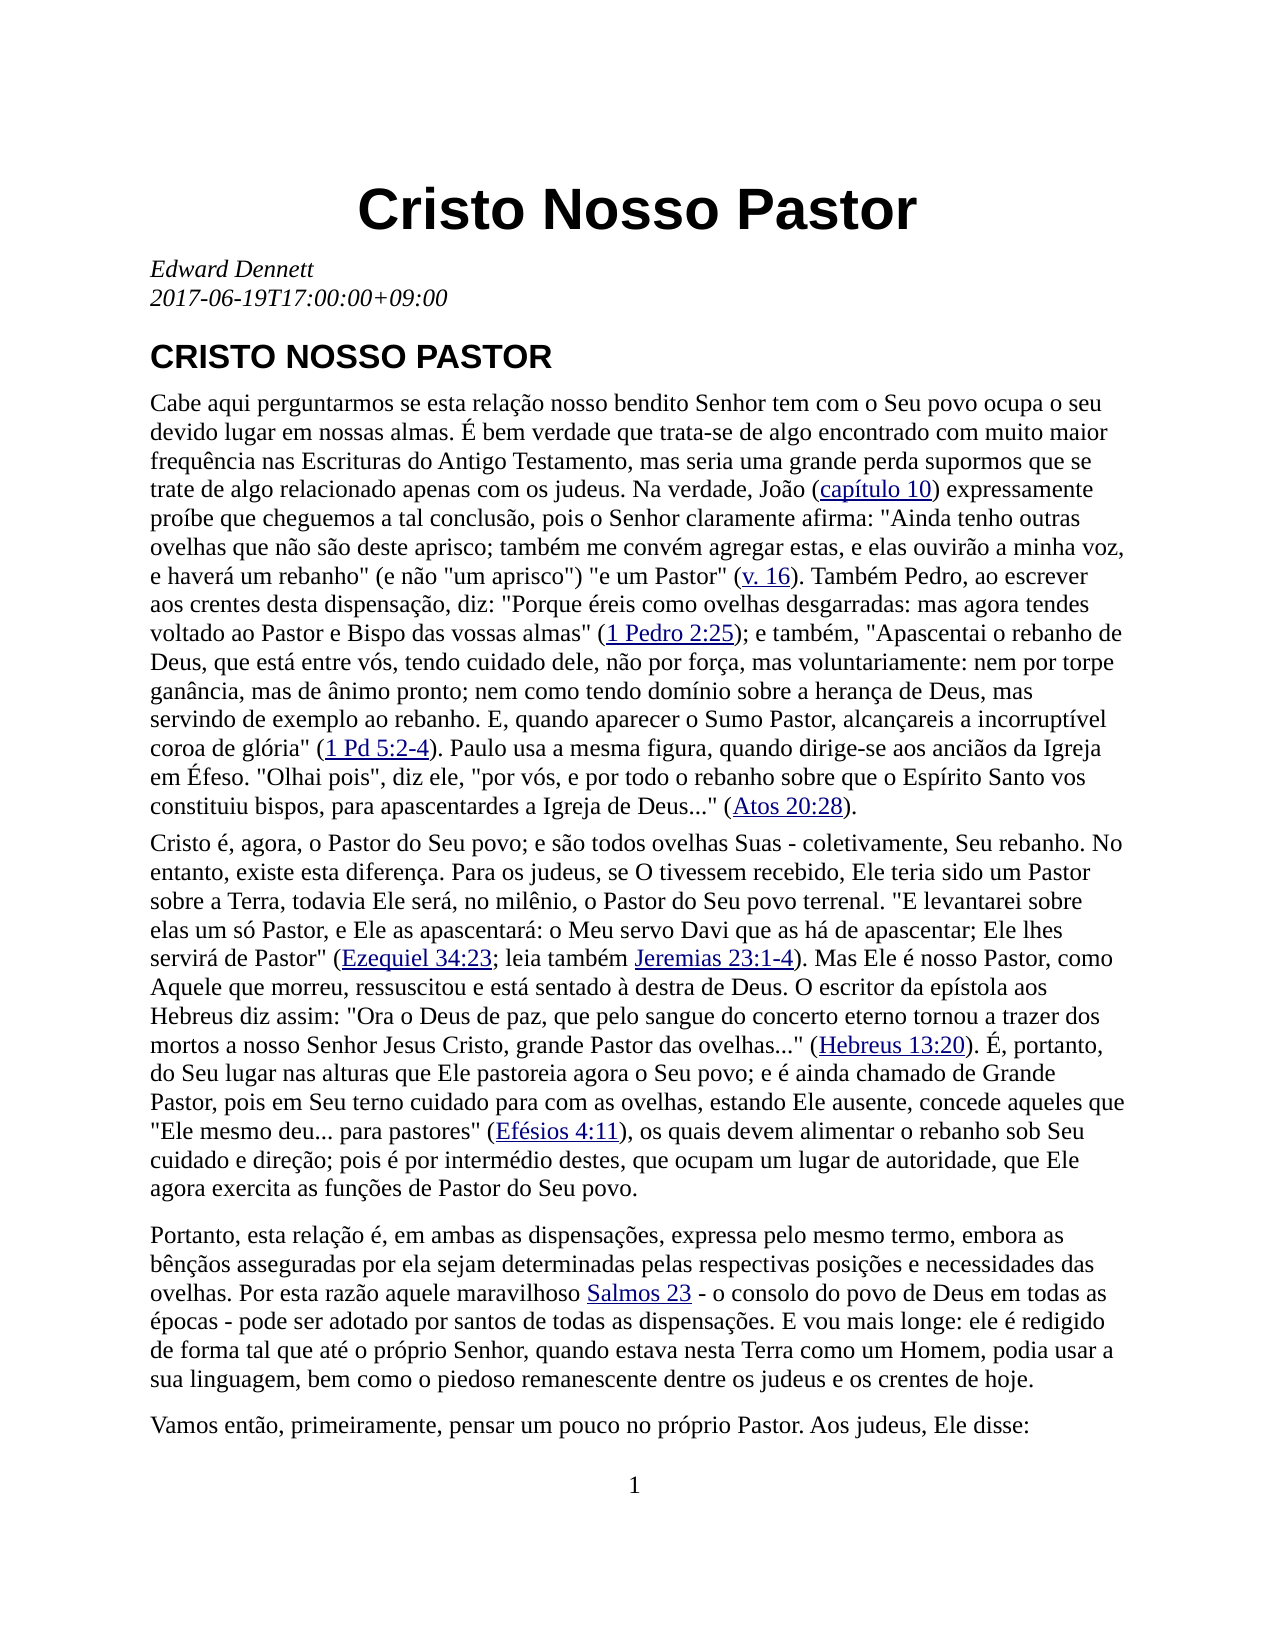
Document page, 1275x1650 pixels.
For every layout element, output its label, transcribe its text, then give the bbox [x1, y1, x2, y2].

text Vamos então, primeiramente, pensar um pouco no próprio Pastor. Aos judeus, Ele disse: [150, 1411, 1125, 1439]
text 2017-06-19T17:00:00+09:00 [150, 283, 1125, 312]
text Portanto, esta relação é, em ambas as dispensações, expressa pelo mesmo termo, embora as bênçãos asseguradas por ela sejam determinadas pelas respectivas posições e necessidades das ovelhas. Por esta razão aquele maravilhoso Salmos 23 - o consolo do povo de Deus em todas as épocas - pode ser adotado por santos de todas as dispensações. E vou mais longe: ele é redigido de forma tal que até o próprio Senhor, quando estava nesta Terra como um Homem, podia usar a sua linguagem, bem como o piedoso remanescente dentre os judeus e os crentes de hoje. [150, 1220, 1125, 1393]
text Cristo é, agora, o Pastor do Seu povo; e são todos ovelhas Suas - coletivamente, Seu rebanho. No entanto, existe esta diferença. Para os judeus, se O tivessem recebido, Ele teria sido um Pastor sobre a Terra, todavia Ele será, no milênio, o Pastor do Seu povo terrenal. "E levantarei sobre elas um só Pastor, e Ele as apascentará: o Meu servo Davi que as há de apascentar; Ele lhes servirá de Pastor" (Ezequiel 34:23; leia também Jeremias 23:1-4). Mas Ele é nosso Pastor, como Aquele que morreu, ressuscitou e está sentado à destra de Deus. O escritor da epístola aos Hebreus diz assim: "Ora o Deus de paz, que pelo sangue do concerto eterno tornou a trazer dos mortos a nosso Senhor Jesus Cristo, grande Pastor das ovelhas..." (Hebreus 13:20). É, portanto, do Seu lugar nas alturas que Ele pastoreia agora o Seu povo; e é ainda chamado de Grande Pastor, pois em Seu terno cuidado para com as ovelhas, estando Ele ausente, concede aqueles que "Ele mesmo deu... para pastores" (Efésios 4:11), os quais devem alimentar o rebanho sob Seu cuidado e direção; pois é por intermédio destes, que ocupam um lugar de autoridade, que Ele agora exercita as funções de Pastor do Seu povo. [150, 828, 1125, 1202]
text Cabe aqui perguntarmos se esta relação nosso bendito Senhor tem com o Seu povo ocupa o seu devido lugar em nossas almas. É bem verdade que trata-se de algo encontrado com muito maior frequência nas Escrituras do Antigo Testamento, mas seria uma grande perda supormos que se trate de algo relacionado apenas com os judeus. Na verdade, João (capítulo 10) expressamente proíbe que cheguemos a tal conclusão, pois o Senhor claramente afirma: "Ainda tenho outras ovelhas que não são deste aprisco; também me convém agregar estas, e elas ouvirão a minha voz, e haverá um rebanho" (e não "um aprisco") "e um Pastor" (v. 16). Também Pedro, ao escrever aos crentes desta dispensação, diz: "Porque éreis como ovelhas desgarradas: mas agora tendes voltado ao Pastor e Bispo das vossas almas" (1 Pedro 2:25); e também, "Apascentai o rebanho de Deus, que está entre vós, tendo cuidado dele, não por força, mas voluntariamente: nem por torpe ganância, mas de ânimo pronto; nem como tendo domínio sobre a herança de Deus, mas servindo de exemplo ao rebanho. E, quando aparecer o Sumo Pastor, alcançareis a incorruptível coroa de glória" (1 Pd 5:2-4). Paulo usa a mesma figura, quando dirige-se aos anciãos da Igreja em Éfeso. "Olhai pois", diz ele, "por vós, e por todo o rebanho sobre que o Espírito Santo vos constituiu bispos, para apascentardes a Igreja de Deus..." (Atos 20:28). [150, 388, 1125, 819]
title Cristo Nosso Pastor [150, 175, 1125, 242]
subtitle CRISTO NOSSO PASTOR [150, 337, 1125, 376]
text Edward Dennett [150, 254, 1125, 283]
